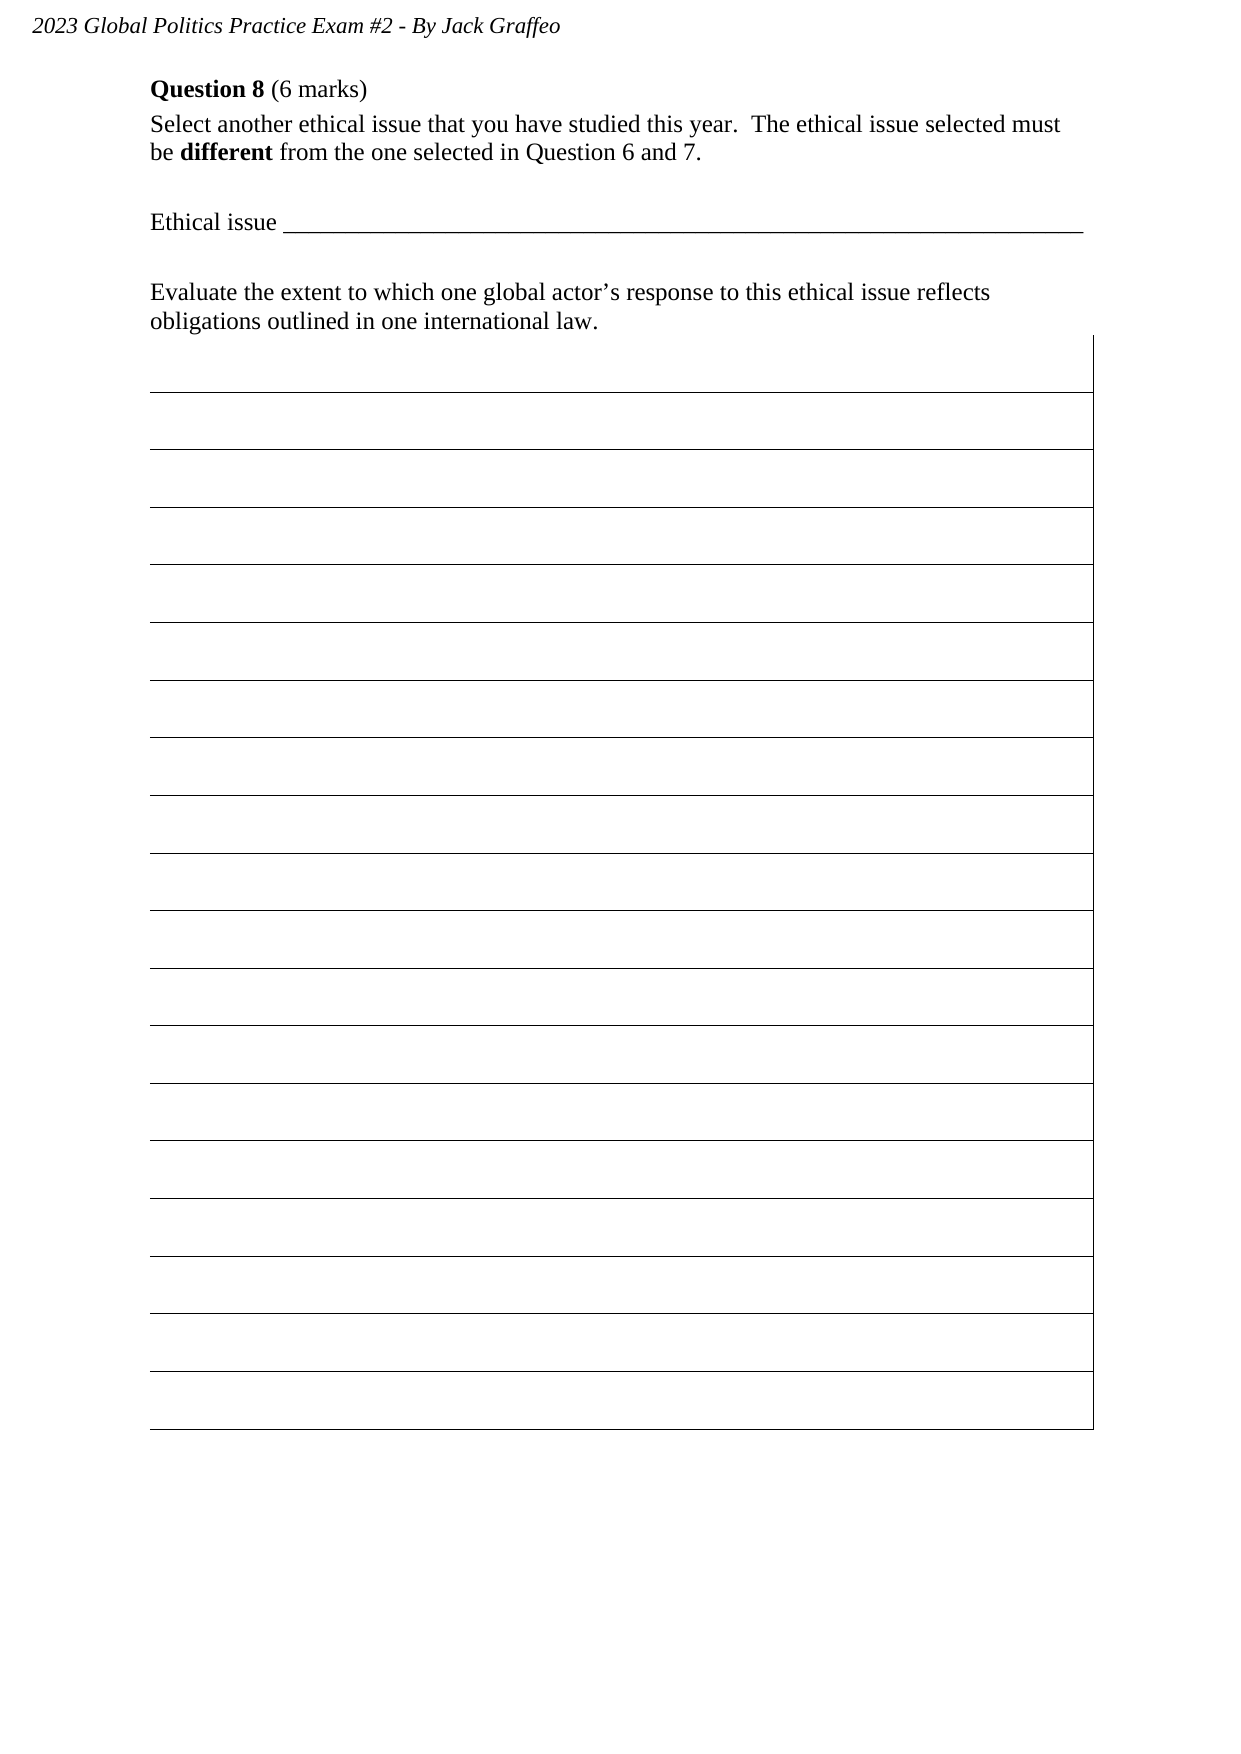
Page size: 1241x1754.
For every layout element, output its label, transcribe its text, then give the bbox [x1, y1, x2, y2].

table_cell [150, 508, 1093, 564]
table_cell [150, 1084, 1093, 1140]
table_cell [150, 738, 1093, 795]
table_cell [150, 681, 1093, 737]
table_cell [150, 393, 1093, 449]
table_header [150, 335, 1093, 392]
table_cell [150, 450, 1093, 507]
table_cell [150, 623, 1093, 679]
table_cell [150, 1199, 1093, 1256]
table_cell [150, 854, 1093, 910]
text Question 8 (6 marks) [150, 74, 1090, 102]
table_cell [150, 969, 1093, 1025]
table_cell [150, 1141, 1093, 1198]
text Select another ethical issue that you have studied this year. The ethical issue selected must be different from the one selected in Question 6 and 7. [150, 109, 1090, 166]
table_cell [150, 1026, 1093, 1083]
table_cell [150, 911, 1093, 968]
table_cell [150, 1314, 1093, 1371]
table_cell [150, 1257, 1093, 1313]
table_cell [150, 796, 1093, 852]
text Ethical issue ________________________________________________________________ [150, 207, 1090, 236]
table_cell [150, 565, 1093, 622]
table_cell [150, 1372, 1093, 1428]
text Evaluate the extent to which one global actor’s response to this ethical issue reflects obligations outlined in one international law. [150, 277, 1090, 335]
